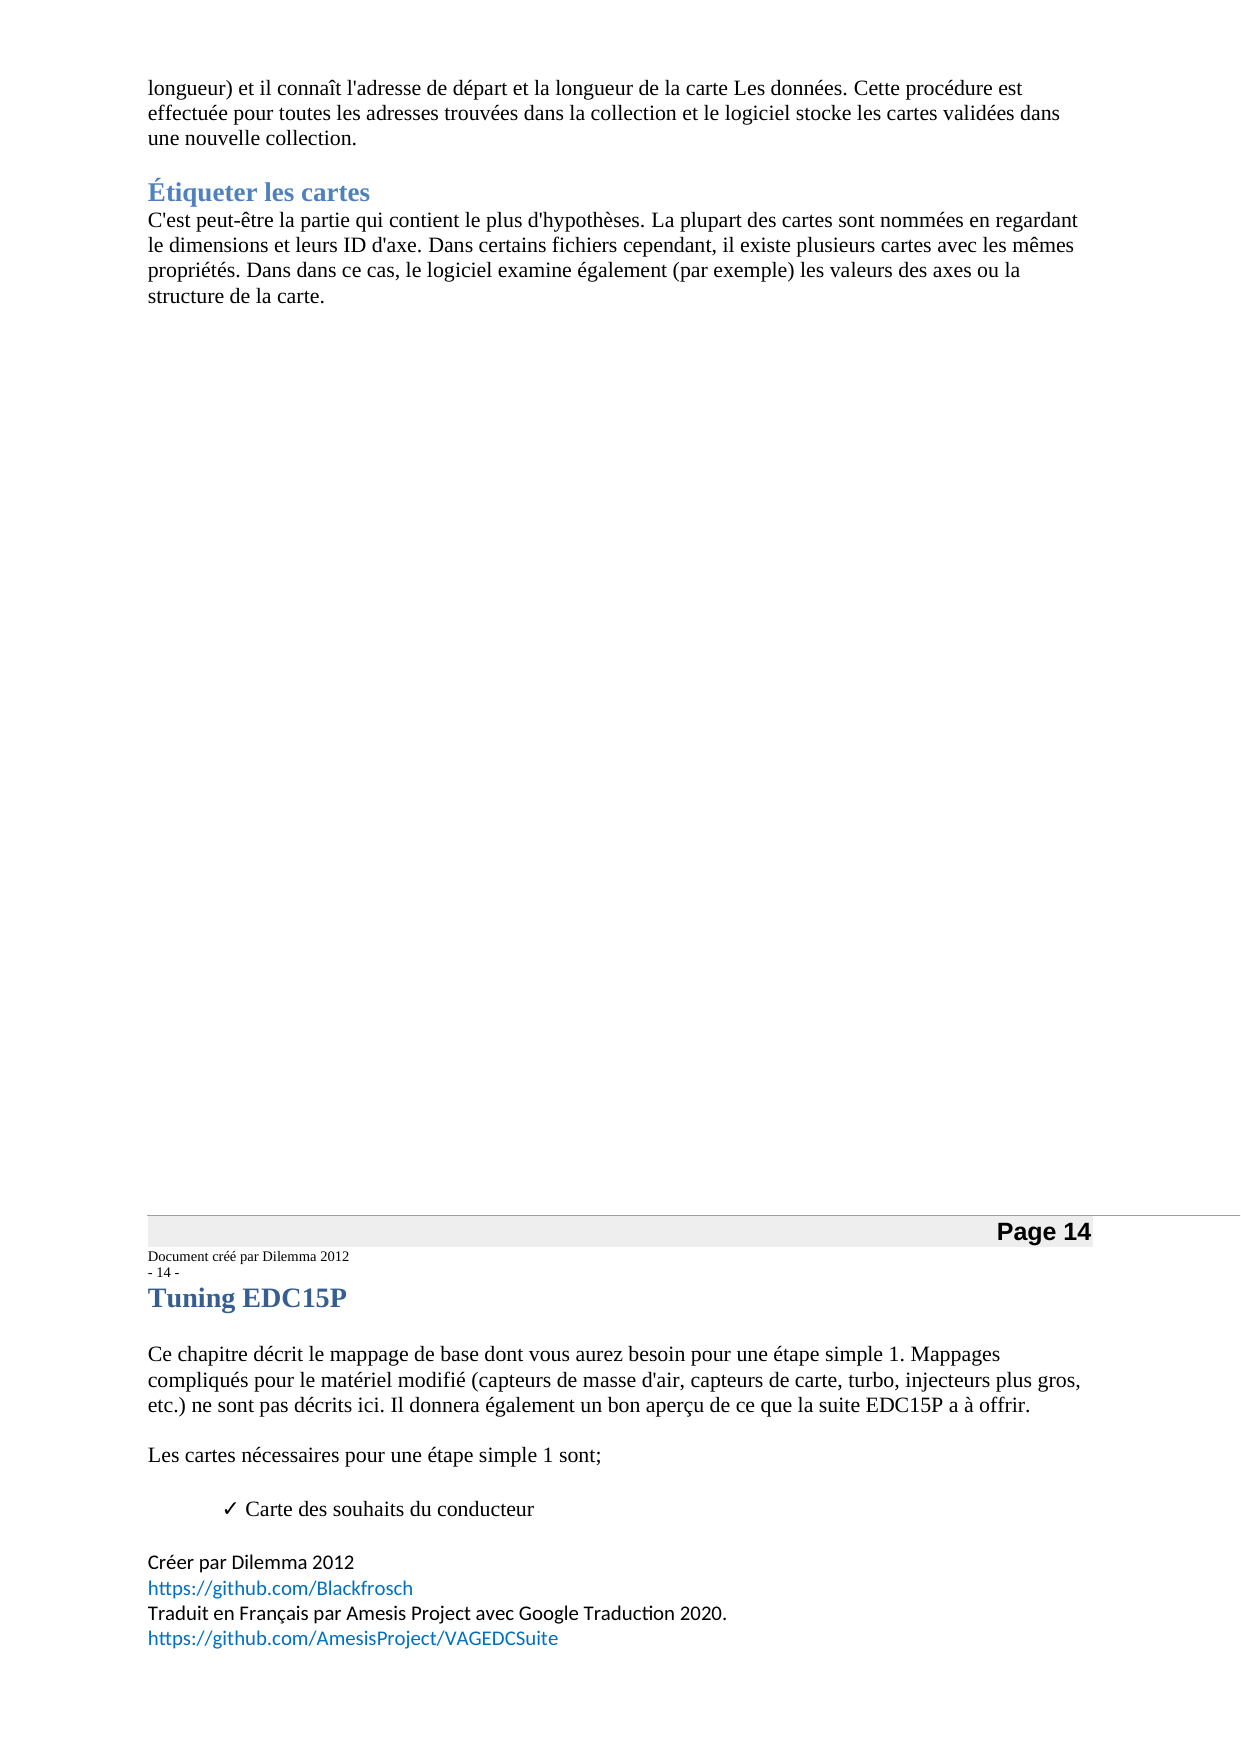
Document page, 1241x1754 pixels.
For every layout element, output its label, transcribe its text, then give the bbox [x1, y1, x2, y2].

text Étiqueter les cartes [148, 176, 1093, 207]
text ✓ Carte des souhaits du conducteur [148, 1493, 1093, 1522]
text Les cartes nécessaires pour une étape simple 1 sont; [148, 1442, 1093, 1467]
text Document créé par Dilemma 2012 [148, 1247, 1093, 1264]
text C'est peut-être la partie qui contient le plus d'hypothèses. La plupart des cartes sont nommées en regardant le dimensions et leurs ID d'axe. Dans certains fichiers cependant, il existe plusieurs cartes avec les mêmes propriétés. Dans dans ce cas, le logiciel examine également (par exemple) les valeurs des axes ou la structure de la carte. [148, 207, 1093, 308]
text Ce chapitre décrit le mappage de base dont vous aurez besoin pour une étape simple 1. Mappages compliqués pour le matériel modifié (capteurs de masse d'air, capteurs de carte, turbo, injecteurs plus gros, etc.) ne sont pas décrits ici. Il donnera également un bon aperçu de ce que la suite EDC15P a à offrir. [148, 1341, 1093, 1417]
table_header Page 14 [148, 1216, 1093, 1247]
text - 14 - [148, 1264, 1093, 1281]
text Tuning EDC15P [148, 1281, 1093, 1313]
text longueur) et il connaît l'adresse de départ et la longueur de la carte Les données. Cette procédure est effectuée pour toutes les adresses trouvées dans la collection et le logiciel stocke les cartes validées dans une nouvelle collection. [148, 75, 1093, 151]
